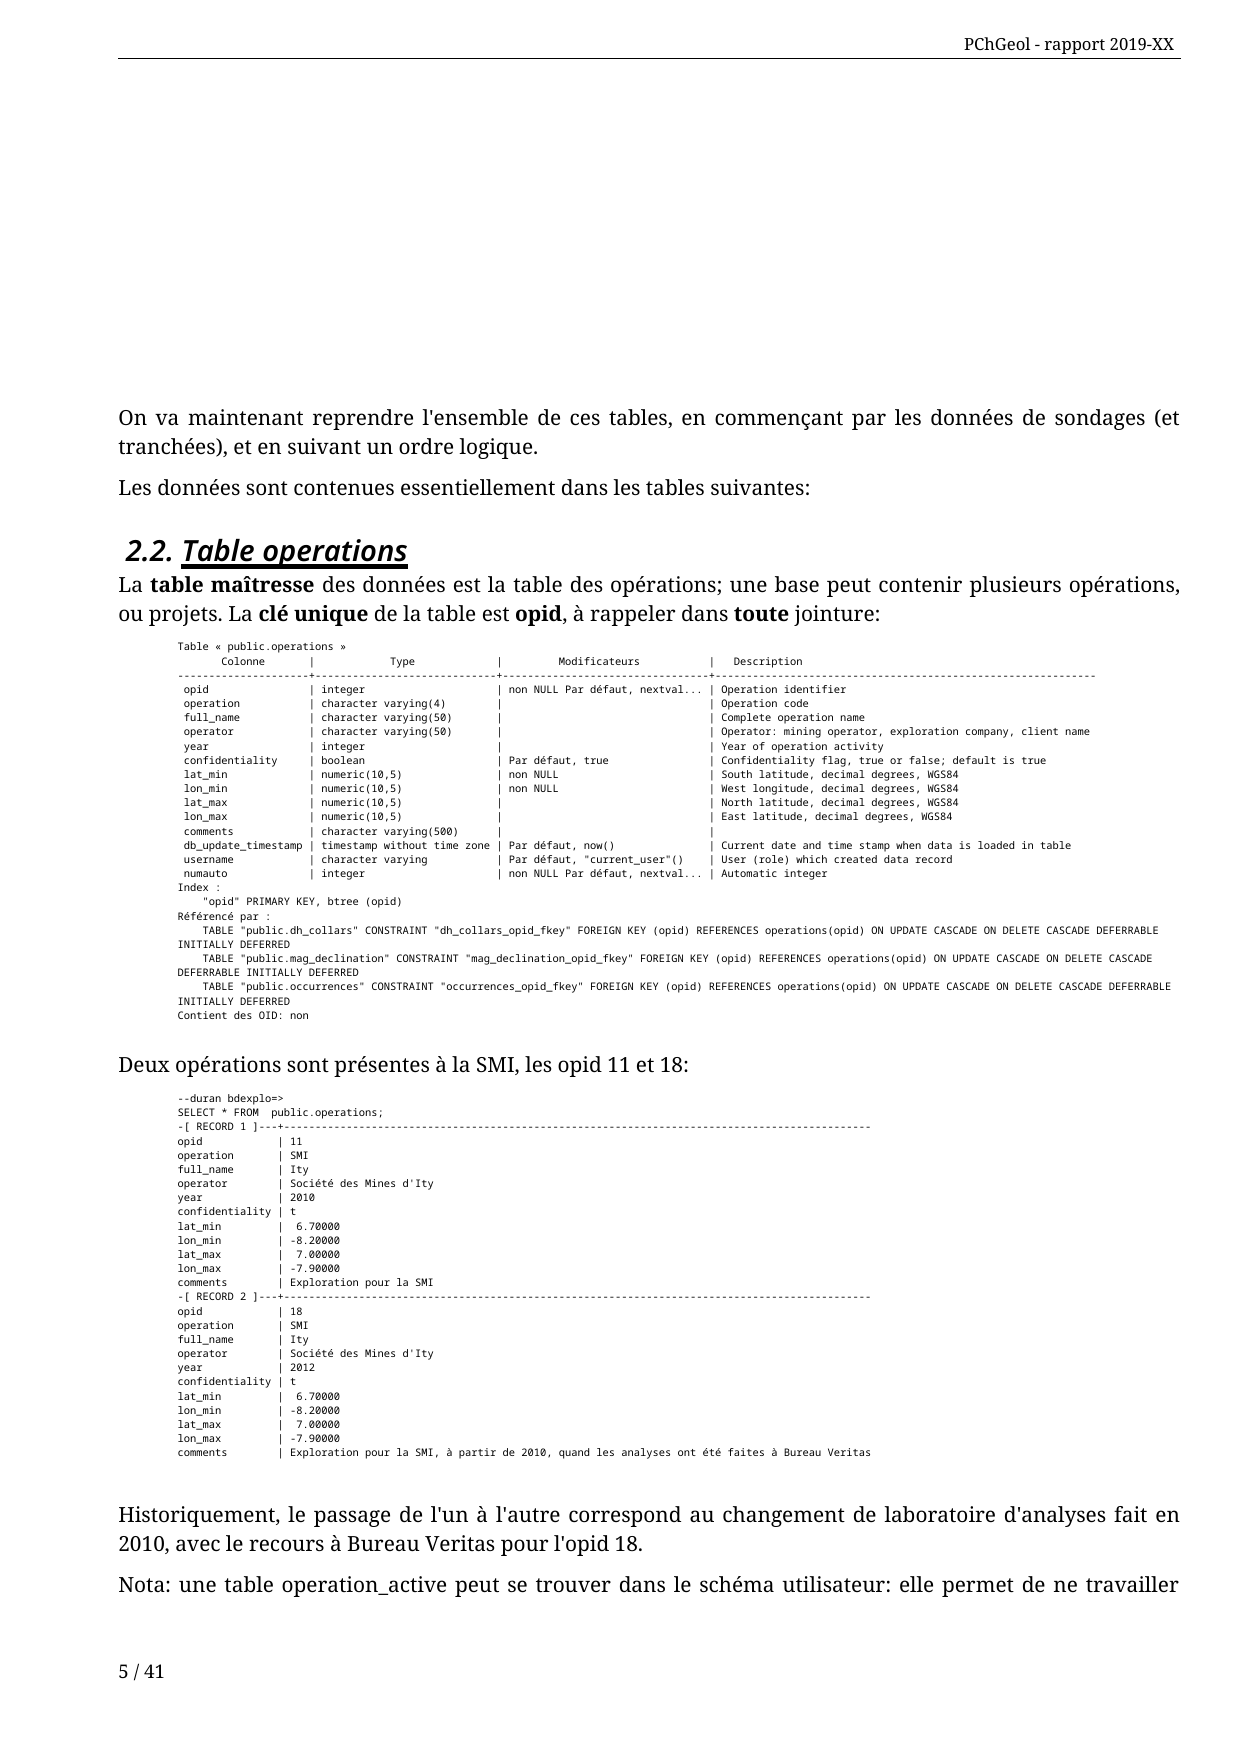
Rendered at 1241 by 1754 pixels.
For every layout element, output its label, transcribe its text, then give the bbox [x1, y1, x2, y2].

text lat_max | 7.00000 [177, 1247, 1181, 1261]
text Table « public.operations » [177, 639, 1181, 654]
text Colonne | Type | Modificateurs | Description [177, 654, 1181, 668]
text year | integer | | Year of operation activity [177, 739, 1181, 753]
text confidentiality | t [177, 1204, 1181, 1219]
text Index : [177, 880, 1181, 894]
text Deux opérations sont présentes à la SMI, les opid 11 et 18: [118, 1050, 1181, 1079]
text ---------------------+-----------------------------+---------------------------------+------------------------------------------------------------- [177, 668, 1181, 682]
text lon_min | -8.20000 [177, 1233, 1181, 1247]
text Nota: une table operation_active peut se trouver dans le schéma utilisateur: elle permet de ne travailler [118, 1570, 1181, 1598]
text lat_min | numeric(10,5) | non NULL | South latitude, decimal degrees, WGS84 [177, 767, 1181, 781]
text numauto | integer | non NULL Par défaut, nextval... | Automatic integer [177, 866, 1181, 880]
text operation | SMI [177, 1318, 1181, 1332]
text operator | character varying(50) | | Operator: mining operator, exploration company, client name [177, 724, 1181, 739]
text lon_max | -7.90000 [177, 1431, 1181, 1445]
text operation | SMI [177, 1148, 1181, 1162]
text full_name | character varying(50) | | Complete operation name [177, 710, 1181, 724]
text year | 2010 [177, 1190, 1181, 1204]
text opid | integer | non NULL Par défaut, nextval... | Operation identifier [177, 682, 1181, 696]
text TABLE "public.occurrences" CONSTRAINT "occurrences_opid_fkey" FOREIGN KEY (opid) REFERENCES operations(opid) ON UPDATE CASCADE ON DELETE CASCADE DEFERRABLE INITIALLY DEFERRED [177, 979, 1181, 1008]
text db_update_timestamp | timestamp without time zone | Par défaut, now() | Current date and time stamp when data is loaded in table [177, 838, 1181, 852]
text comments | Exploration pour la SMI [177, 1275, 1181, 1289]
text lat_min | 6.70000 [177, 1219, 1181, 1233]
text Les données sont contenues essentiellement dans les tables suivantes: [118, 473, 1181, 501]
text lon_max | numeric(10,5) | | East latitude, decimal degrees, WGS84 [177, 809, 1181, 824]
text username | character varying | Par défaut, "current_user"() | User (role) which created data record [177, 852, 1181, 866]
text SELECT * FROM public.operations; [177, 1105, 1181, 1119]
text lon_min | -8.20000 [177, 1403, 1181, 1417]
text confidentiality | t [177, 1374, 1181, 1389]
text Contient des OID: non [177, 1008, 1181, 1022]
text Historiquement, le passage de l'un à l'autre correspond au changement de laboratoire d'analyses fait en 2010, avec le recours à Bureau Veritas pour l'opid 18. [118, 1500, 1181, 1557]
text La table maîtresse des données est la table des opérations; une base peut contenir plusieurs opérations, ou projets. La clé unique de la table est opid, à rappeler dans toute jointure: [118, 570, 1181, 627]
text On va maintenant reprendre l'ensemble de ces tables, en commençant par les données de sondages (et tranchées), et en suivant un ordre logique. [118, 403, 1181, 460]
text lat_max | numeric(10,5) | | North latitude, decimal degrees, WGS84 [177, 795, 1181, 809]
text -[ RECORD 2 ]---+---------------------------------------------------------------------------------------------- [177, 1289, 1181, 1304]
text lat_min | 6.70000 [177, 1389, 1181, 1403]
text lat_max | 7.00000 [177, 1417, 1181, 1431]
text --duran bdexplo=> [177, 1091, 1181, 1105]
text opid | 18 [177, 1304, 1181, 1318]
text operation | character varying(4) | | Operation code [177, 696, 1181, 710]
text full_name | Ity [177, 1162, 1181, 1176]
text operator | Société des Mines d'Ity [177, 1176, 1181, 1190]
text lon_max | -7.90000 [177, 1261, 1181, 1275]
text lon_min | numeric(10,5) | non NULL | West longitude, decimal degrees, WGS84 [177, 781, 1181, 795]
text full_name | Ity [177, 1332, 1181, 1346]
text TABLE "public.dh_collars" CONSTRAINT "dh_collars_opid_fkey" FOREIGN KEY (opid) REFERENCES operations(opid) ON UPDATE CASCADE ON DELETE CASCADE DEFERRABLE INITIALLY DEFERRED [177, 923, 1181, 951]
text confidentiality | boolean | Par défaut, true | Confidentiality flag, true or false; default is true [177, 753, 1181, 767]
text year | 2012 [177, 1360, 1181, 1374]
text -[ RECORD 1 ]---+---------------------------------------------------------------------------------------------- [177, 1119, 1181, 1134]
text comments | Exploration pour la SMI, à partir de 2010, quand les analyses ont été faites à Bureau Veritas [177, 1445, 1181, 1459]
text opid | 11 [177, 1134, 1181, 1148]
text comments | character varying(500) | | [177, 824, 1181, 838]
text "opid" PRIMARY KEY, btree (opid) [177, 894, 1181, 909]
text Référencé par : [177, 909, 1181, 923]
subtitle Table operations [118, 531, 1181, 570]
text TABLE "public.mag_declination" CONSTRAINT "mag_declination_opid_fkey" FOREIGN KEY (opid) REFERENCES operations(opid) ON UPDATE CASCADE ON DELETE CASCADE DEFERRABLE INITIALLY DEFERRED [177, 951, 1181, 979]
text operator | Société des Mines d'Ity [177, 1346, 1181, 1360]
